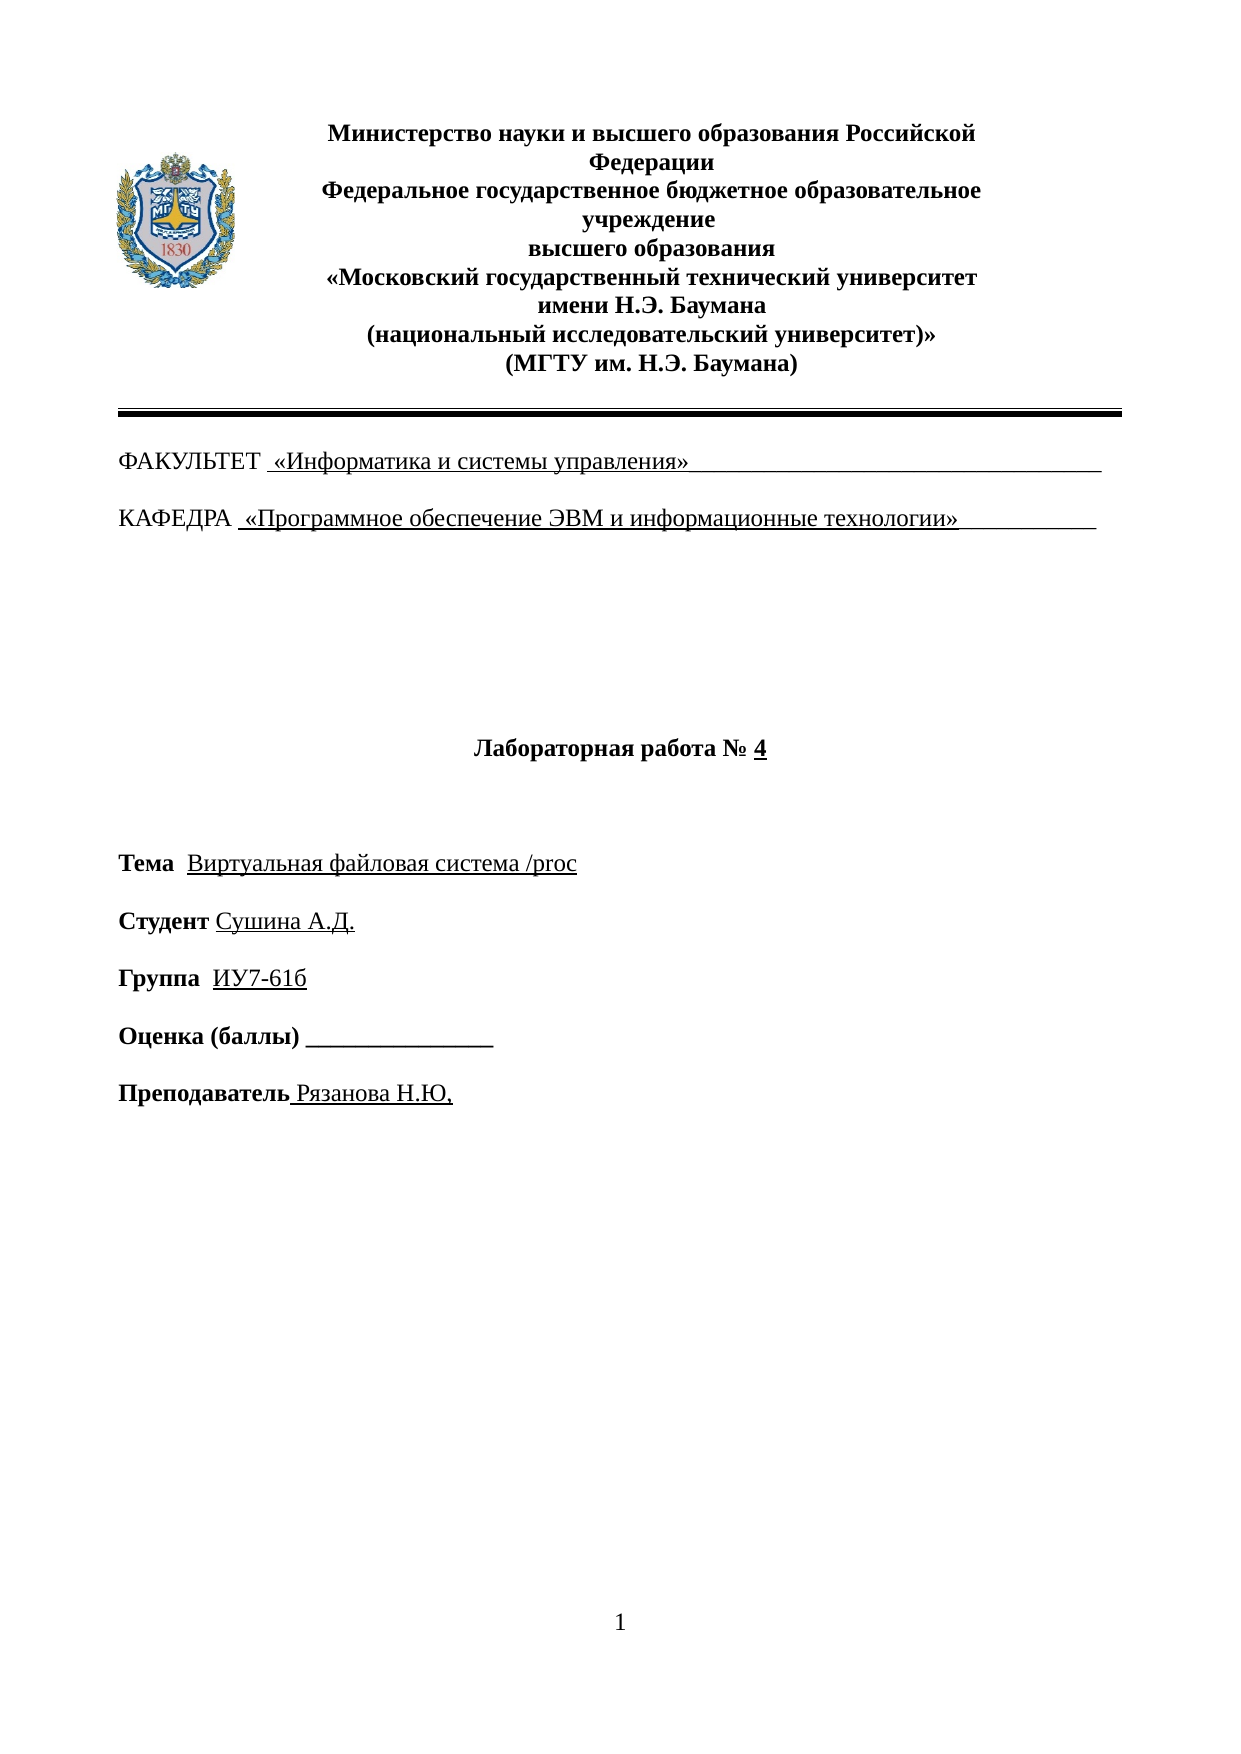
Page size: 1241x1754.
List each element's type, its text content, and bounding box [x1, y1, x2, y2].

table_header Министерство науки и высшего образования Российской Федерации Федеральное государственное бюджетное образовательное учреждение высшего образования «Московский государственный технический университет имени Н.Э. Баумана (национальный исследовательский университет)» (МГТУ им. Н.Э. Баумана) [251, 118, 1052, 377]
table_header [107, 118, 251, 377]
text ФАКУЛЬТЕТ «Информатика и системы управления»_________________________________ [118, 446, 1122, 474]
picture [125, 152, 237, 289]
text Лабораторная работа № 4 [118, 733, 1122, 762]
table_header Тема Виртуальная файловая система /proc Студент Сушина А.Д. Группа ИУ7-61б Оценка (баллы) _______________ Преподаватель Рязанова Н.Ю, [107, 820, 1063, 1286]
table_header [1063, 820, 1104, 1286]
text КАФЕДРА «Программное обеспечение ЭВМ и информационные технологии»___________ [118, 503, 1122, 532]
